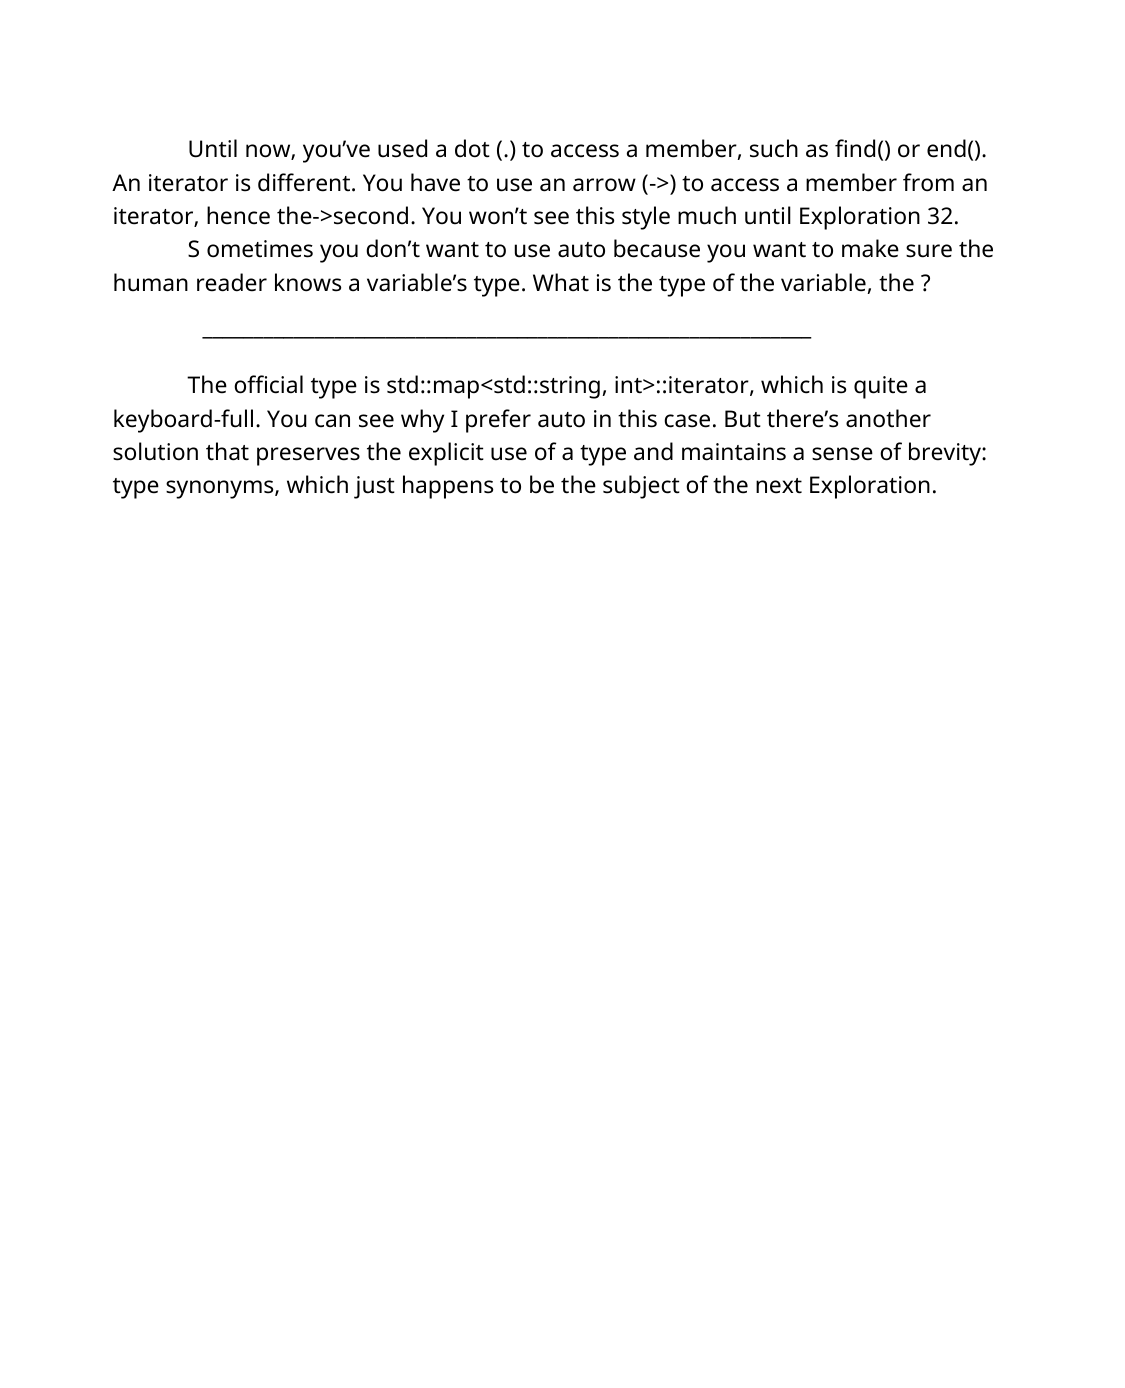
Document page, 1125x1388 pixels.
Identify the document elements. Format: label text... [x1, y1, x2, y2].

text Until now, you’ve used a dot (.) to access a member, such as find() or end(). An iterator is different. You have to use an arrow (->) to access a member from an iterator, hence the->second. You won’t see this style much until Exploration 32. [112, 131, 1012, 231]
text The official type is std::map<std::string, int>::iterator, which is quite a keyboard-full. You can see why I prefer auto in this case. But there’s another solution that preserves the explicit use of a type and maintains a sense of brevity: type synonyms, which just happens to be the subject of the next Exploration. [112, 367, 1012, 501]
list ____________________________________________________________ [202, 311, 892, 342]
text S ometimes you don’t want to use auto because you want to make sure the human reader knows a variable’s type. What is the type of the variable, the ? [112, 231, 1012, 298]
